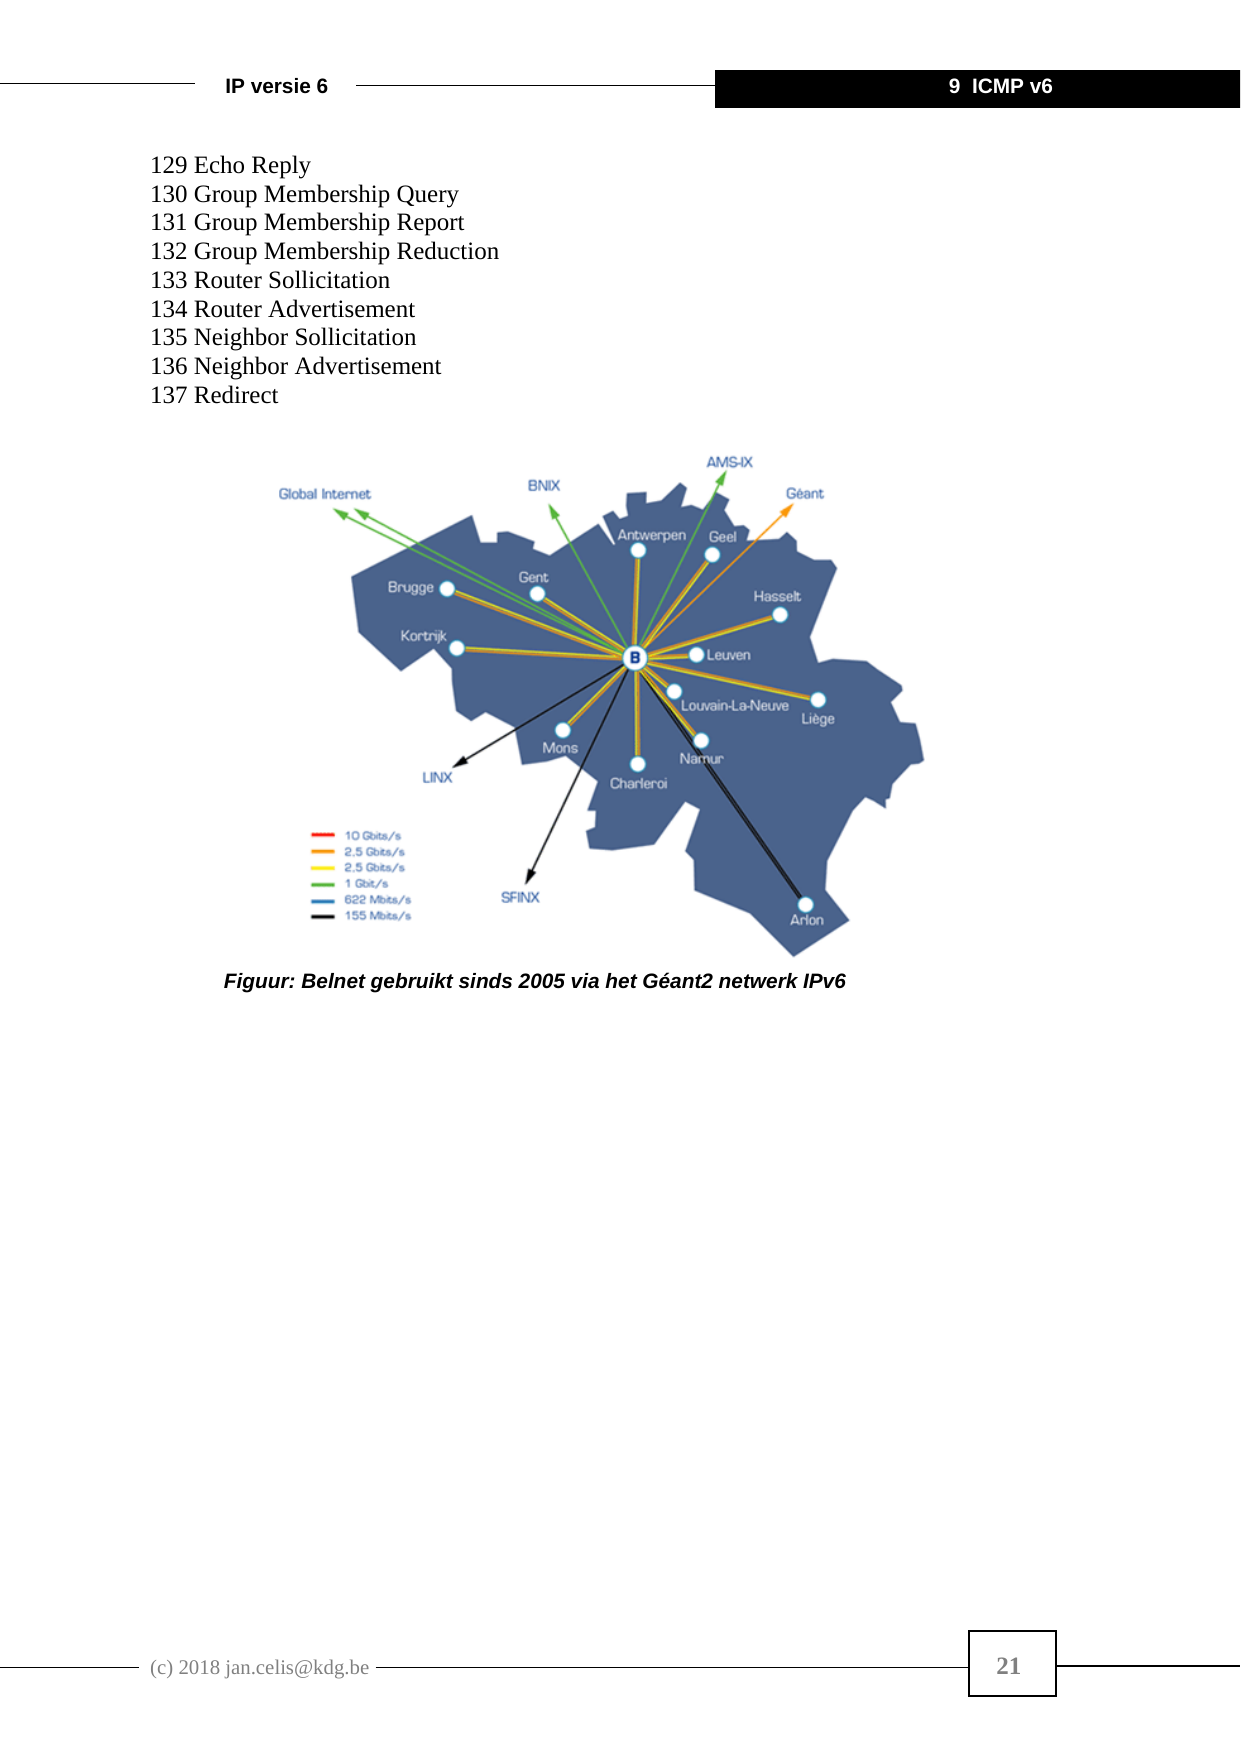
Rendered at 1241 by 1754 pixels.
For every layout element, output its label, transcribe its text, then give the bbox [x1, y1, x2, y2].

text 131 Group Membership Report [150, 207, 1053, 236]
text 135 Neighbor Sollicitation [150, 322, 1053, 351]
text 136 Neighbor Advertisement [150, 351, 1053, 380]
text Figuur: Belnet gebruikt sinds 2005 via het Géant2 netwerk IPv6 [150, 437, 1053, 993]
text 134 Router Advertisement [150, 294, 1053, 322]
text 137 Redirect [150, 380, 1053, 409]
picture [254, 447, 949, 970]
text 129 Echo Reply [150, 150, 1053, 179]
text 130 Group Membership Query [150, 179, 1053, 207]
text 132 Group Membership Reduction [150, 236, 1053, 265]
text 133 Router Sollicitation [150, 265, 1053, 294]
